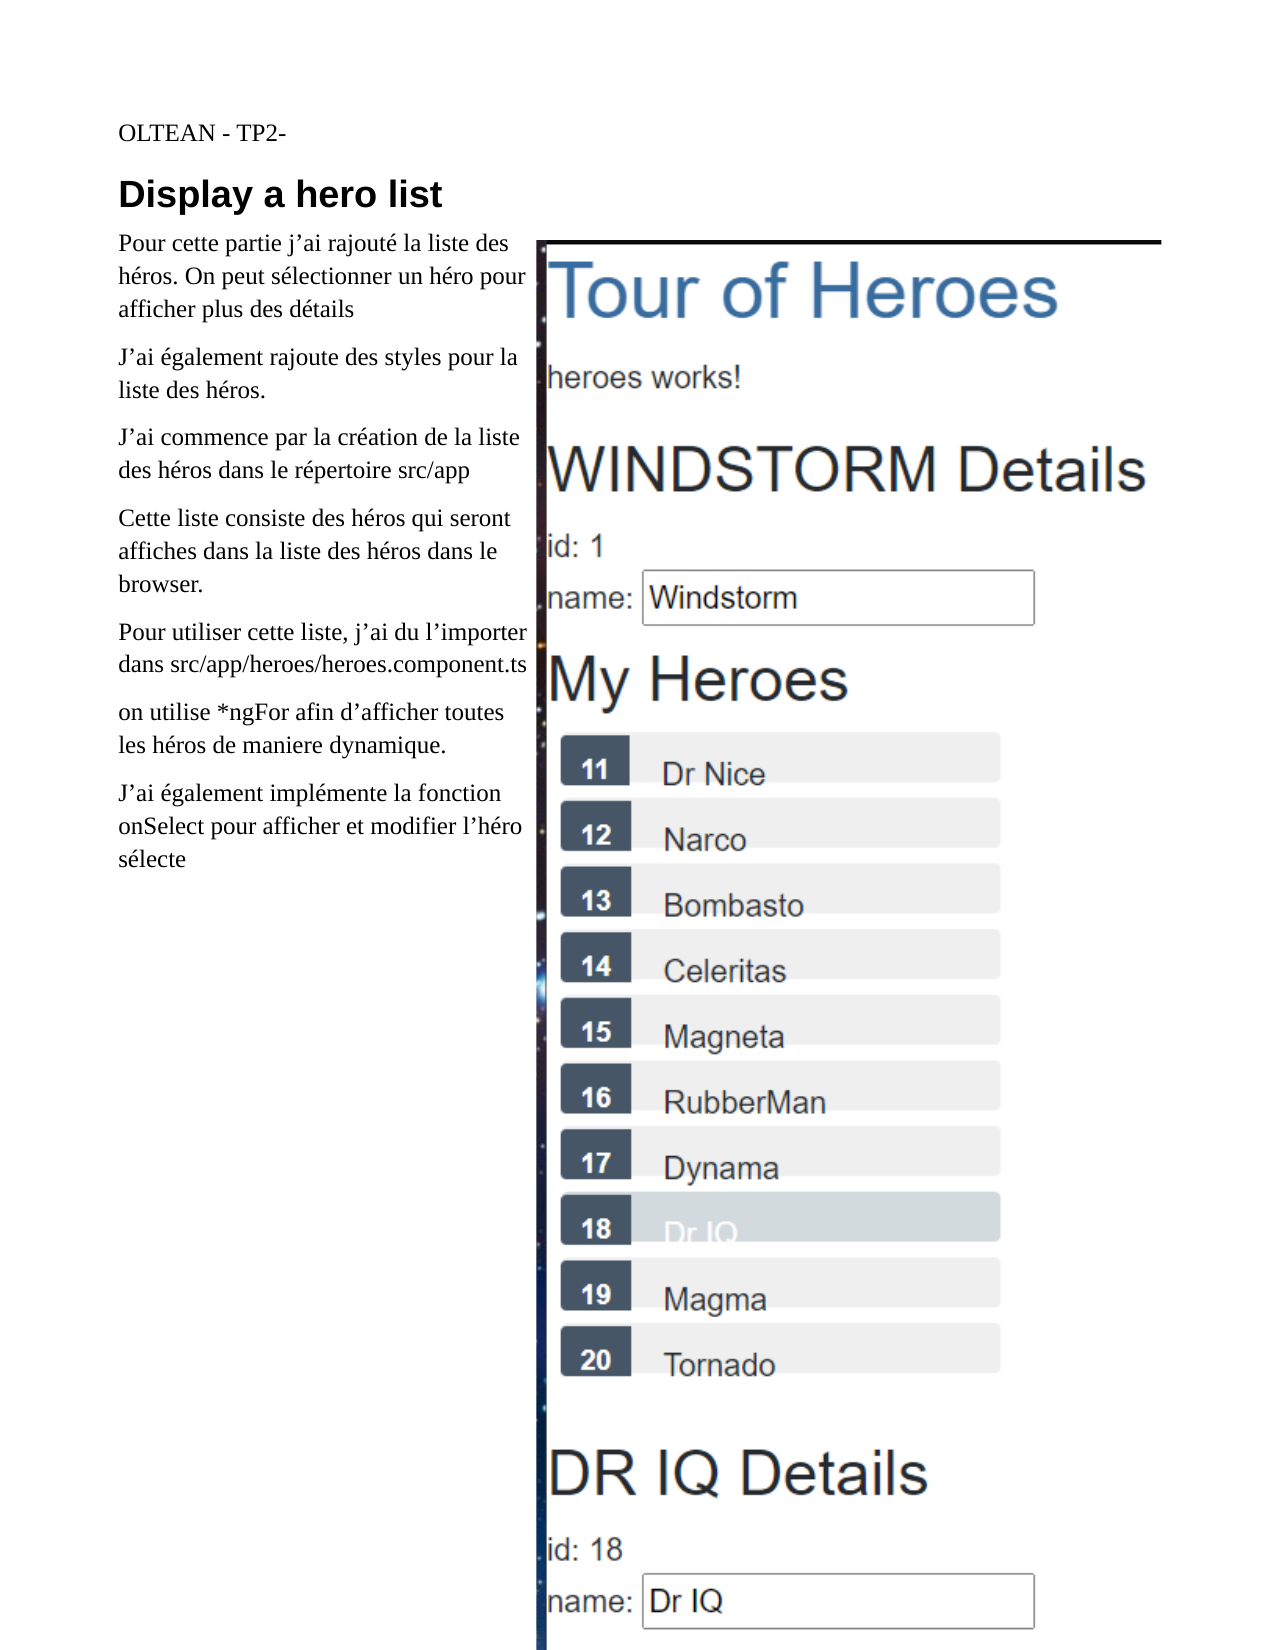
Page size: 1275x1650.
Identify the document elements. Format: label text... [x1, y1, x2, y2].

text OLTEAN - TP2- [118, 118, 1157, 147]
subtitle Display a hero list [118, 172, 1157, 216]
text J’ai également implémente la fonction onSelect pour afficher et modifier l’héro sélecte [118, 778, 536, 873]
text Pour utiliser cette liste, j’ai du l’importer dans src/app/heroes/heroes.component.ts [118, 617, 536, 678]
text J’ai commence par la création de la liste des héros dans le répertoire src/app [118, 422, 536, 484]
text Pour cette partie j’ai rajouté la liste des héros. On peut sélectionner un héro pour afficher plus des détails [118, 228, 1157, 323]
text on utilise *ngFor afin d’afficher toutes les héros de maniere dynamique. [118, 697, 536, 759]
text Cette liste consiste des héros qui seront affiches dans la liste des héros dans le browser. [118, 503, 536, 598]
picture [536, 240, 1162, 1650]
text J’ai également rajoute des styles pour la liste des héros. [118, 342, 536, 403]
